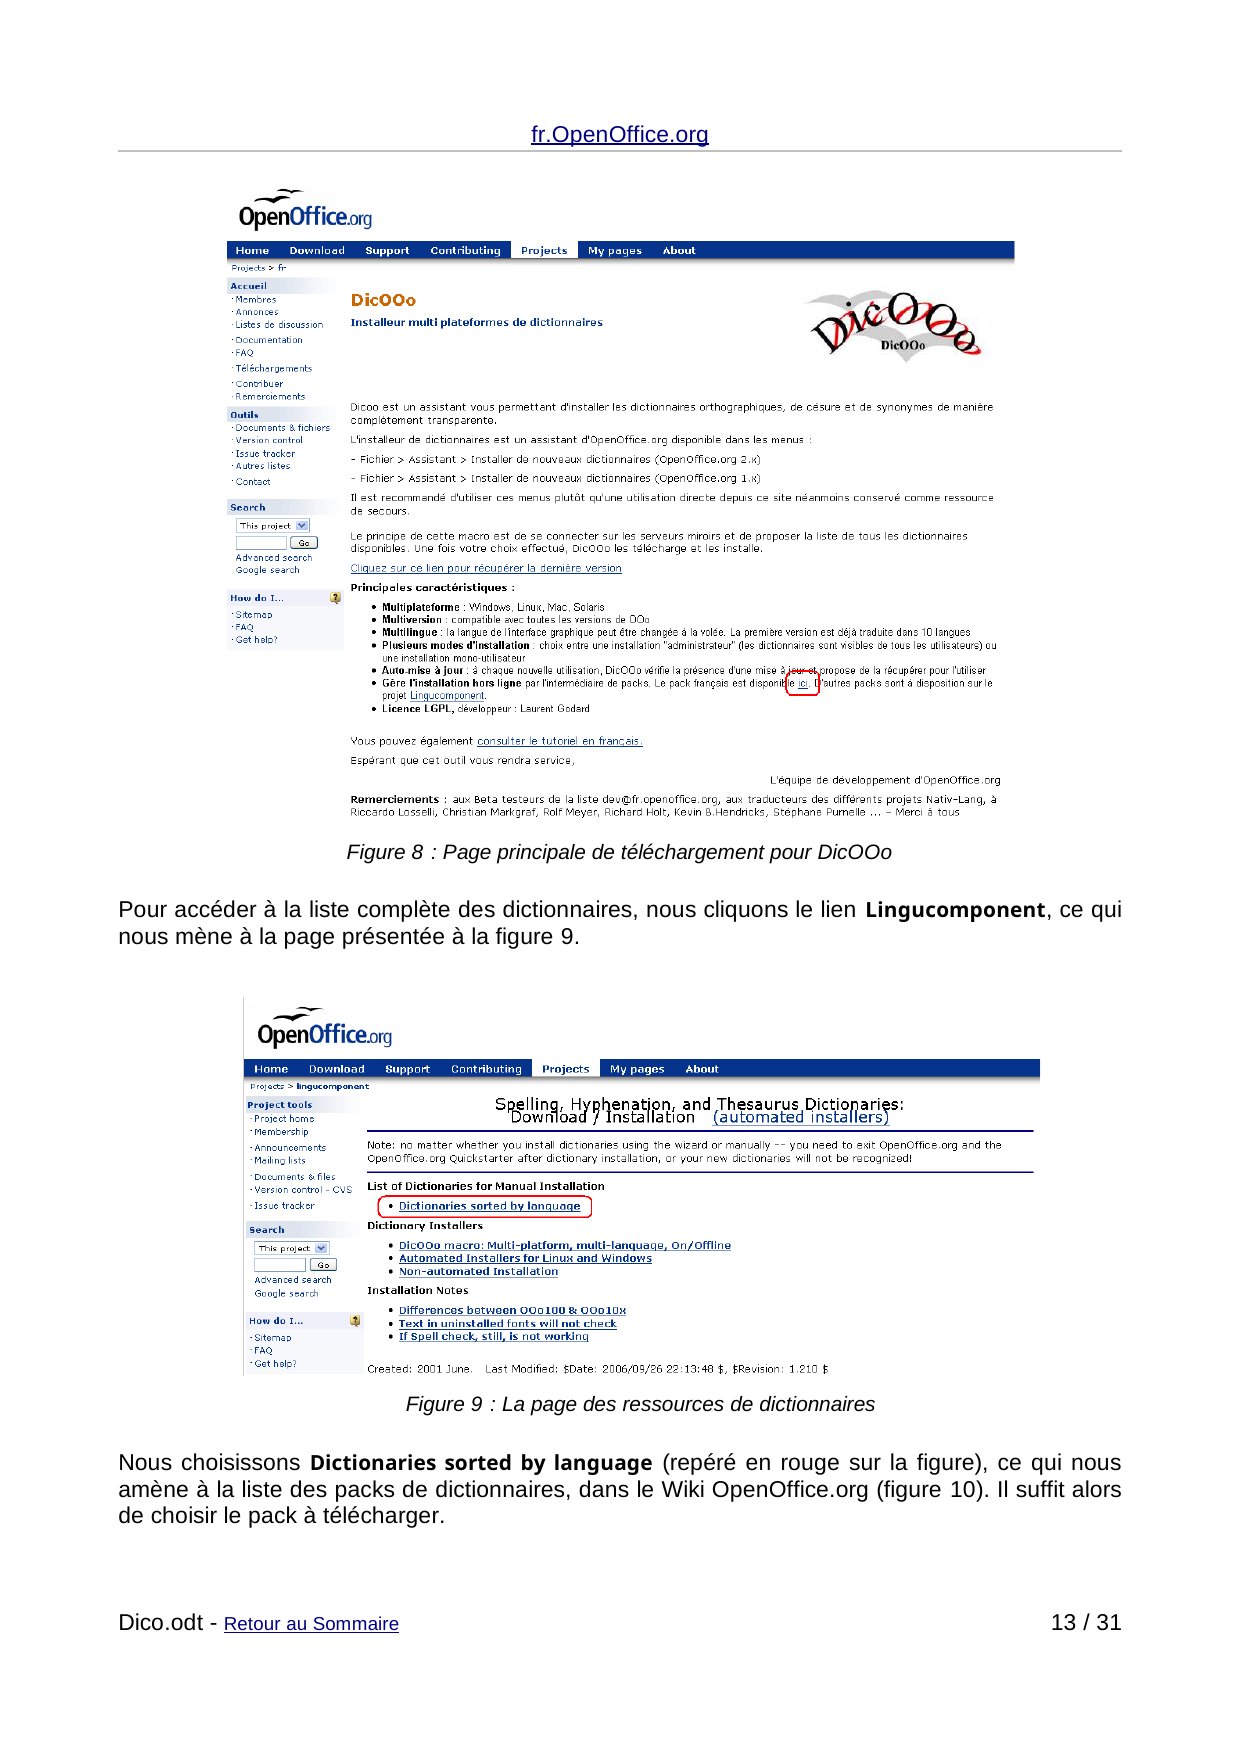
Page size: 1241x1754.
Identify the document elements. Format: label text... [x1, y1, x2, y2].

text Figure 8 : Page principale de téléchargement pour DicOOo [222, 823, 1018, 864]
text Nous choisissons Dictionaries sorted by language (repéré en rouge sur la figure), ce qui nous amène à la liste des packs de dictionnaires, dans le Wiki OpenOffice.org (figure 10). Il suffit alors de choisir le pack à télécharger. [118, 961, 1122, 1529]
picture [243, 997, 1041, 1376]
text Figure 9 : La page des ressources de dictionnaires [243, 1376, 1040, 1416]
picture [222, 181, 1018, 823]
text Pour accéder à la liste complète des dictionnaires, nous cliquons le lien Lingucomponent, ce qui nous mène à la page présentée à la figure 9. [118, 182, 1122, 949]
